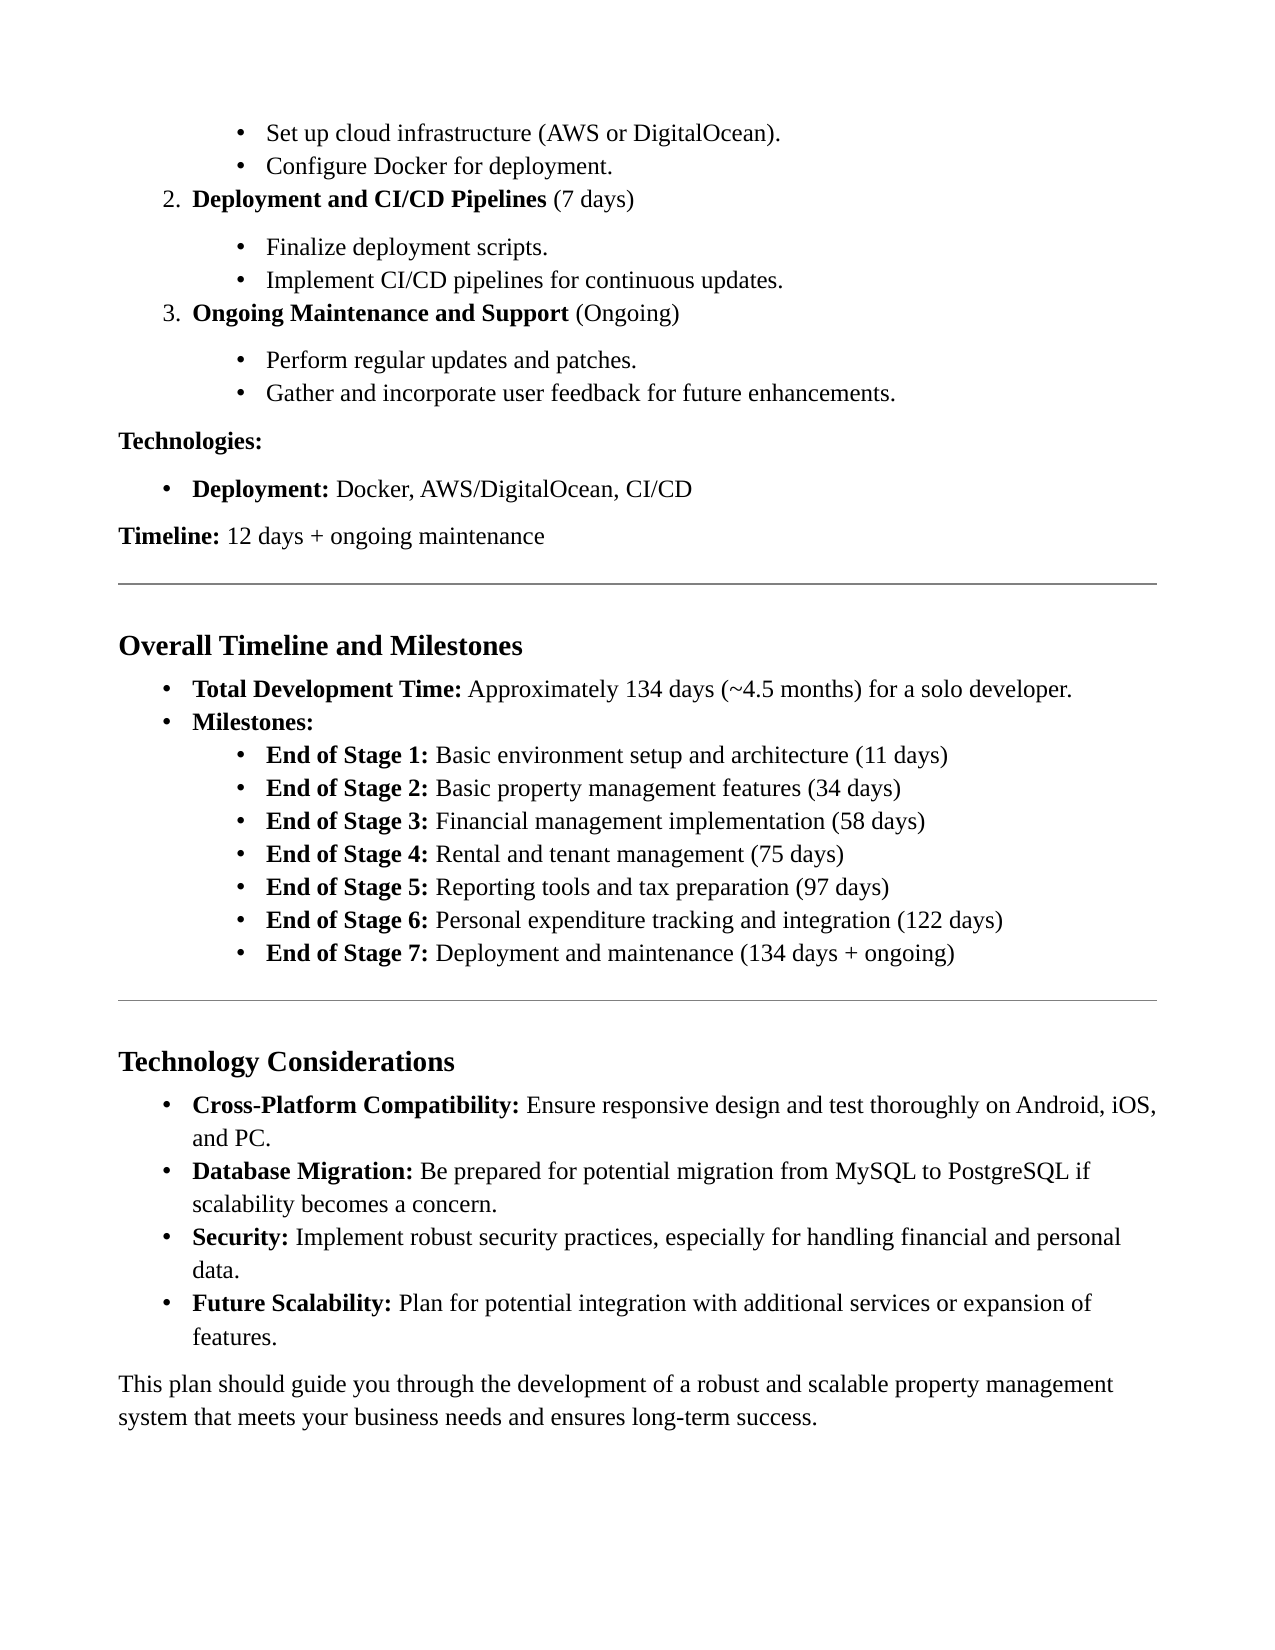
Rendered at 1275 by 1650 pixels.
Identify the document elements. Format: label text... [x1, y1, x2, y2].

list End of Stage 5: Reporting tools and tax preparation (97 days) [236, 872, 1157, 901]
list Perform regular updates and patches. [236, 345, 1157, 374]
list Finalize deployment scripts. [236, 232, 1157, 261]
list End of Stage 2: Basic property management features (34 days) [236, 773, 1157, 802]
list Future Scalability: Plan for potential integration with additional services or expansion of features. [162, 1288, 1157, 1350]
list Deployment: Docker, AWS/DigitalOcean, CI/CD [162, 474, 1157, 502]
list Gather and incorporate user feedback for future enhancements. [236, 378, 1157, 407]
list Security: Implement robust security practices, especially for handling financial and personal data. [162, 1222, 1157, 1284]
list Set up cloud infrastructure (AWS or DigitalOcean). [236, 118, 1157, 147]
text This plan should guide you through the development of a robust and scalable property management system that meets your business needs and ensures long-term success. [118, 1369, 1157, 1431]
subtitle Technology Considerations [118, 1044, 1157, 1078]
list Database Migration: Be prepared for potential migration from MySQL to PostgreSQL if scalability becomes a concern. [162, 1156, 1157, 1218]
list Total Development Time: Approximately 134 days (~4.5 months) for a solo developer. [162, 674, 1157, 702]
list Deployment and CI/CD Pipelines (7 days) [162, 184, 1157, 213]
list End of Stage 1: Basic environment setup and architecture (11 days) [236, 740, 1157, 768]
subtitle Overall Timeline and Milestones [118, 628, 1157, 661]
list Implement CI/CD pipelines for continuous updates. [236, 265, 1157, 293]
list Ongoing Maintenance and Support (Ongoing) [162, 298, 1157, 327]
list End of Stage 7: Deployment and maintenance (134 days + ongoing) [236, 938, 1157, 967]
list End of Stage 3: Financial management implementation (58 days) [236, 806, 1157, 834]
list Configure Docker for deployment. [236, 151, 1157, 180]
list Cross-Platform Compatibility: Ensure responsive design and test thoroughly on Android, iOS, and PC. [162, 1090, 1157, 1152]
list End of Stage 6: Personal expenditure tracking and integration (122 days) [236, 905, 1157, 934]
list Milestones: [162, 707, 1157, 736]
text Technologies: [118, 426, 1157, 455]
list End of Stage 4: Rental and tenant management (75 days) [236, 839, 1157, 868]
text Timeline: 12 days + ongoing maintenance [118, 521, 1157, 550]
